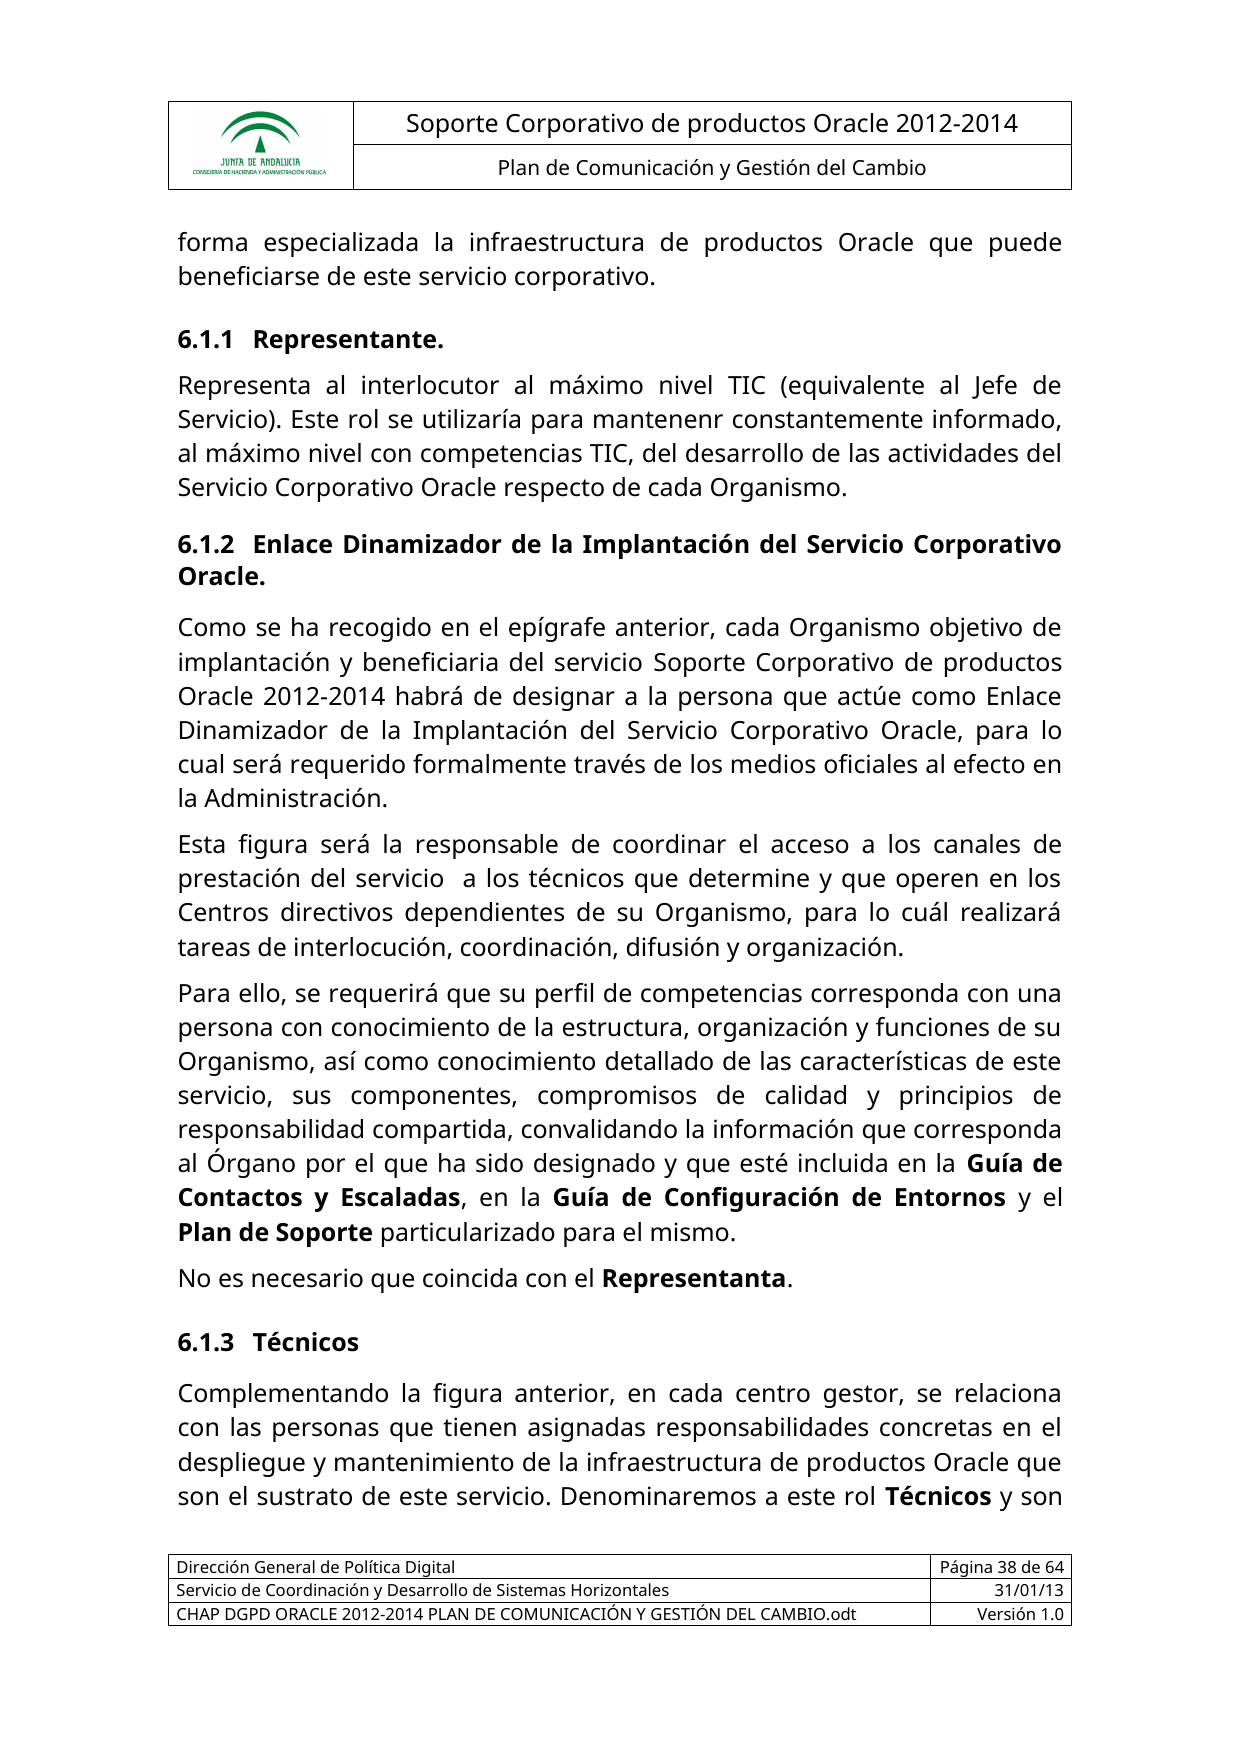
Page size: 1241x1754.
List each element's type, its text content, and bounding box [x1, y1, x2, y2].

text Esta figura será la responsable de coordinar el acceso a los canales de prestación del servicio a los técnicos que determine y que operen en los Centros directivos dependientes de su Organismo, para lo cuál realizará tareas de interlocución, coordinación, difusión y organización. [177, 827, 1063, 963]
subtitle Enlace Dinamizador de la Implantación del Servicio Corporativo Oracle. [177, 529, 1063, 591]
text Representa al interlocutor al máximo nivel TIC (equivalente al Jefe de Servicio). Este rol se utilizaría para mantenenr constantemente informado, al máximo nivel con competencias TIC, del desarrollo de las actividades del Servicio Corporativo Oracle respecto de cada Organismo. [177, 368, 1063, 504]
text forma especializada la infraestructura de productos Oracle que puede beneficiarse de este servicio corporativo. [177, 224, 1063, 293]
picture [192, 110, 327, 175]
text Para ello, se requerirá que su perfil de competencias corresponda con una persona con conocimiento de la estructura, organización y funciones de su Organismo, así como conocimiento detallado de las características de este servicio, sus componentes, compromisos de calidad y principios de responsabilidad compartida, convalidando la información que corresponda al Órgano por el que ha sido designado y que esté incluida en la Guía de Contactos y Escaladas, en la Guía de Configuración de Entornos y el Plan de Soporte particularizado para el mismo. [177, 976, 1063, 1248]
subtitle Técnicos [177, 1326, 1063, 1357]
text Como se ha recogido en el epígrafe anterior, cada Organismo objetivo de implantación y beneficiaria del servicio Soporte Corporativo de productos Oracle 2012-2014 habrá de designar a la persona que actúe como Enlace Dinamizador de la Implantación del Servicio Corporativo Oracle, para lo cual será requerido formalmente través de los medios oficiales al efecto en la Administración. [177, 610, 1063, 814]
text No es necesario que coincida con el Representanta. [177, 1261, 1063, 1295]
text Complementando la figura anterior, en cada centro gestor, se relaciona con las personas que tienen asignadas responsabilidades concretas en el despliegue y mantenimiento de la infraestructura de productos Oracle que son el sustrato de este servicio. Denominaremos a este rol Técnicos y son [177, 1376, 1063, 1512]
subtitle Representante. [177, 324, 1063, 355]
